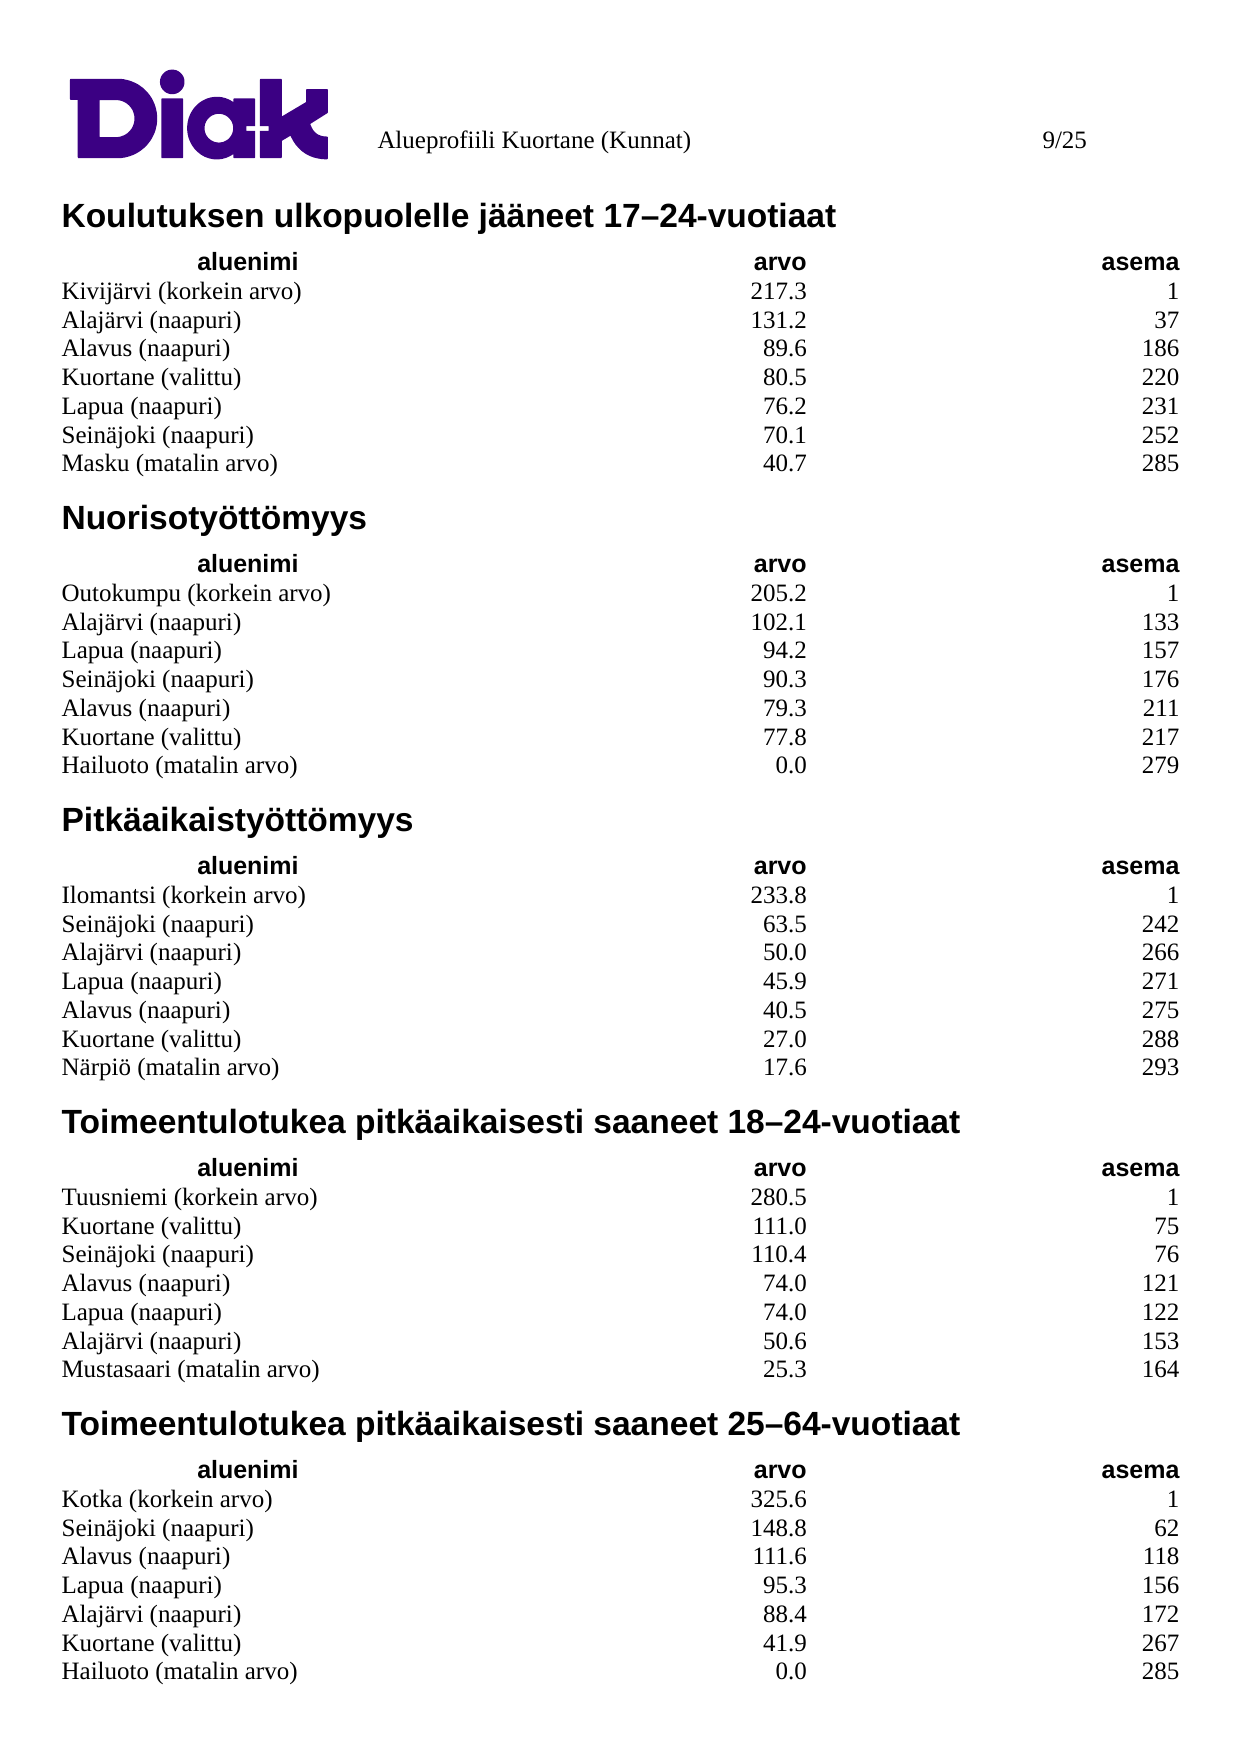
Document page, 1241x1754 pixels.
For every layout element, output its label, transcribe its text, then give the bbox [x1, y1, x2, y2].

table_cell 285 [806, 1656, 1179, 1685]
table_cell 186 [806, 334, 1179, 362]
table_cell Hailuoto (matalin arvo) [61, 751, 434, 779]
table_cell Lapua (naapuri) [61, 966, 434, 995]
subtitle Pitkäaikaistyöttömyys [61, 800, 1179, 839]
table_cell 88.4 [434, 1599, 806, 1628]
table_cell Lapua (naapuri) [61, 1297, 434, 1326]
table_header asema [806, 549, 1179, 578]
table_cell 111.0 [434, 1211, 806, 1239]
table_cell 0.0 [434, 1656, 806, 1685]
table_cell 172 [806, 1599, 1179, 1628]
table_cell 275 [806, 995, 1179, 1024]
table_cell Alavus (naapuri) [61, 995, 434, 1024]
table_header aluenimi [61, 1455, 434, 1484]
table_cell 17.6 [434, 1053, 806, 1081]
table_cell 266 [806, 938, 1179, 966]
table_header arvo [434, 247, 806, 276]
table_cell Lapua (naapuri) [61, 636, 434, 664]
table_cell 40.7 [434, 449, 806, 477]
table_cell 102.1 [434, 607, 806, 636]
table_cell 80.5 [434, 362, 806, 391]
table_cell 63.5 [434, 909, 806, 937]
table_cell 74.0 [434, 1297, 806, 1326]
subtitle Nuorisotyöttömyys [61, 498, 1179, 537]
table_cell Alajärvi (naapuri) [61, 1326, 434, 1354]
table_cell 70.1 [434, 420, 806, 448]
table_cell 280.5 [434, 1182, 806, 1211]
table_cell Kivijärvi (korkein arvo) [61, 276, 434, 305]
table_cell 1 [806, 276, 1179, 305]
table_cell 40.5 [434, 995, 806, 1024]
table_cell Alajärvi (naapuri) [61, 1599, 434, 1628]
table_header asema [806, 247, 1179, 276]
table_cell 77.8 [434, 722, 806, 751]
subtitle Toimeentulotukea pitkäaikaisesti saaneet 18–24-vuotiaat [61, 1102, 1179, 1141]
table_header arvo [434, 851, 806, 880]
table_cell Alavus (naapuri) [61, 334, 434, 362]
table_cell Mustasaari (matalin arvo) [61, 1355, 434, 1383]
table_cell 217.3 [434, 276, 806, 305]
table_cell Masku (matalin arvo) [61, 449, 434, 477]
table_cell 293 [806, 1053, 1179, 1081]
table_cell 153 [806, 1326, 1179, 1354]
table_cell 50.6 [434, 1326, 806, 1354]
table_cell 89.6 [434, 334, 806, 362]
table_cell Närpiö (matalin arvo) [61, 1053, 434, 1081]
table_cell 288 [806, 1024, 1179, 1052]
table_cell Ilomantsi (korkein arvo) [61, 880, 434, 909]
table_header asema [806, 1153, 1179, 1182]
table_cell 75 [806, 1211, 1179, 1239]
table_cell 217 [806, 722, 1179, 751]
table_cell Alajärvi (naapuri) [61, 607, 434, 636]
table_cell 279 [806, 751, 1179, 779]
table_cell 220 [806, 362, 1179, 391]
table_cell Tuusniemi (korkein arvo) [61, 1182, 434, 1211]
table_cell Kuortane (valittu) [61, 722, 434, 751]
table_cell 118 [806, 1541, 1179, 1570]
table_cell 252 [806, 420, 1179, 448]
table_cell 62 [806, 1513, 1179, 1541]
table_cell 95.3 [434, 1570, 806, 1599]
table_cell 148.8 [434, 1513, 806, 1541]
table_cell Alajärvi (naapuri) [61, 938, 434, 966]
table_cell 110.4 [434, 1240, 806, 1268]
table_header aluenimi [61, 1153, 434, 1182]
table_header aluenimi [61, 549, 434, 578]
table_cell 157 [806, 636, 1179, 664]
table_cell 79.3 [434, 693, 806, 722]
table_cell 1 [806, 1182, 1179, 1211]
table_header asema [806, 851, 1179, 880]
table_cell 50.0 [434, 938, 806, 966]
table_cell Seinäjoki (naapuri) [61, 1513, 434, 1541]
table_cell 1 [806, 578, 1179, 607]
table_cell Alavus (naapuri) [61, 1541, 434, 1570]
subtitle Koulutuksen ulkopuolelle jääneet 17–24-vuotiaat [61, 196, 1179, 235]
table_cell 0.0 [434, 751, 806, 779]
table_cell 122 [806, 1297, 1179, 1326]
table_header arvo [434, 1455, 806, 1484]
table_cell 325.6 [434, 1484, 806, 1513]
table_cell 27.0 [434, 1024, 806, 1052]
table_cell 76.2 [434, 391, 806, 420]
table_cell Kuortane (valittu) [61, 1628, 434, 1656]
table_cell Kuortane (valittu) [61, 1024, 434, 1052]
table_cell 231 [806, 391, 1179, 420]
table_cell 156 [806, 1570, 1179, 1599]
table_header aluenimi [61, 851, 434, 880]
table_cell Seinäjoki (naapuri) [61, 664, 434, 693]
table_cell Kuortane (valittu) [61, 362, 434, 391]
table_cell 121 [806, 1268, 1179, 1297]
table_cell 233.8 [434, 880, 806, 909]
table_cell 176 [806, 664, 1179, 693]
table_cell 133 [806, 607, 1179, 636]
table_cell 41.9 [434, 1628, 806, 1656]
table_header arvo [434, 549, 806, 578]
table_cell 1 [806, 880, 1179, 909]
table_cell 242 [806, 909, 1179, 937]
table_header arvo [434, 1153, 806, 1182]
table_cell 271 [806, 966, 1179, 995]
table_cell 90.3 [434, 664, 806, 693]
table_cell Kotka (korkein arvo) [61, 1484, 434, 1513]
table_cell 37 [806, 305, 1179, 333]
table_header asema [806, 1455, 1179, 1484]
table_cell 211 [806, 693, 1179, 722]
table_cell Seinäjoki (naapuri) [61, 420, 434, 448]
table_cell 74.0 [434, 1268, 806, 1297]
table_header aluenimi [61, 247, 434, 276]
table_cell Seinäjoki (naapuri) [61, 1240, 434, 1268]
table_cell Lapua (naapuri) [61, 1570, 434, 1599]
table_cell 131.2 [434, 305, 806, 333]
table_cell 205.2 [434, 578, 806, 607]
table_cell 25.3 [434, 1355, 806, 1383]
table_cell Alajärvi (naapuri) [61, 305, 434, 333]
table_cell 1 [806, 1484, 1179, 1513]
table_cell 164 [806, 1355, 1179, 1383]
table_cell 285 [806, 449, 1179, 477]
table_cell Hailuoto (matalin arvo) [61, 1656, 434, 1685]
table_cell 111.6 [434, 1541, 806, 1570]
table_cell Alavus (naapuri) [61, 693, 434, 722]
table_cell Kuortane (valittu) [61, 1211, 434, 1239]
table_cell 94.2 [434, 636, 806, 664]
table_cell 267 [806, 1628, 1179, 1656]
table_cell Lapua (naapuri) [61, 391, 434, 420]
table_cell Outokumpu (korkein arvo) [61, 578, 434, 607]
table_cell 45.9 [434, 966, 806, 995]
table_cell 76 [806, 1240, 1179, 1268]
table_cell Alavus (naapuri) [61, 1268, 434, 1297]
table_cell Seinäjoki (naapuri) [61, 909, 434, 937]
subtitle Toimeentulotukea pitkäaikaisesti saaneet 25–64-vuotiaat [61, 1404, 1179, 1443]
